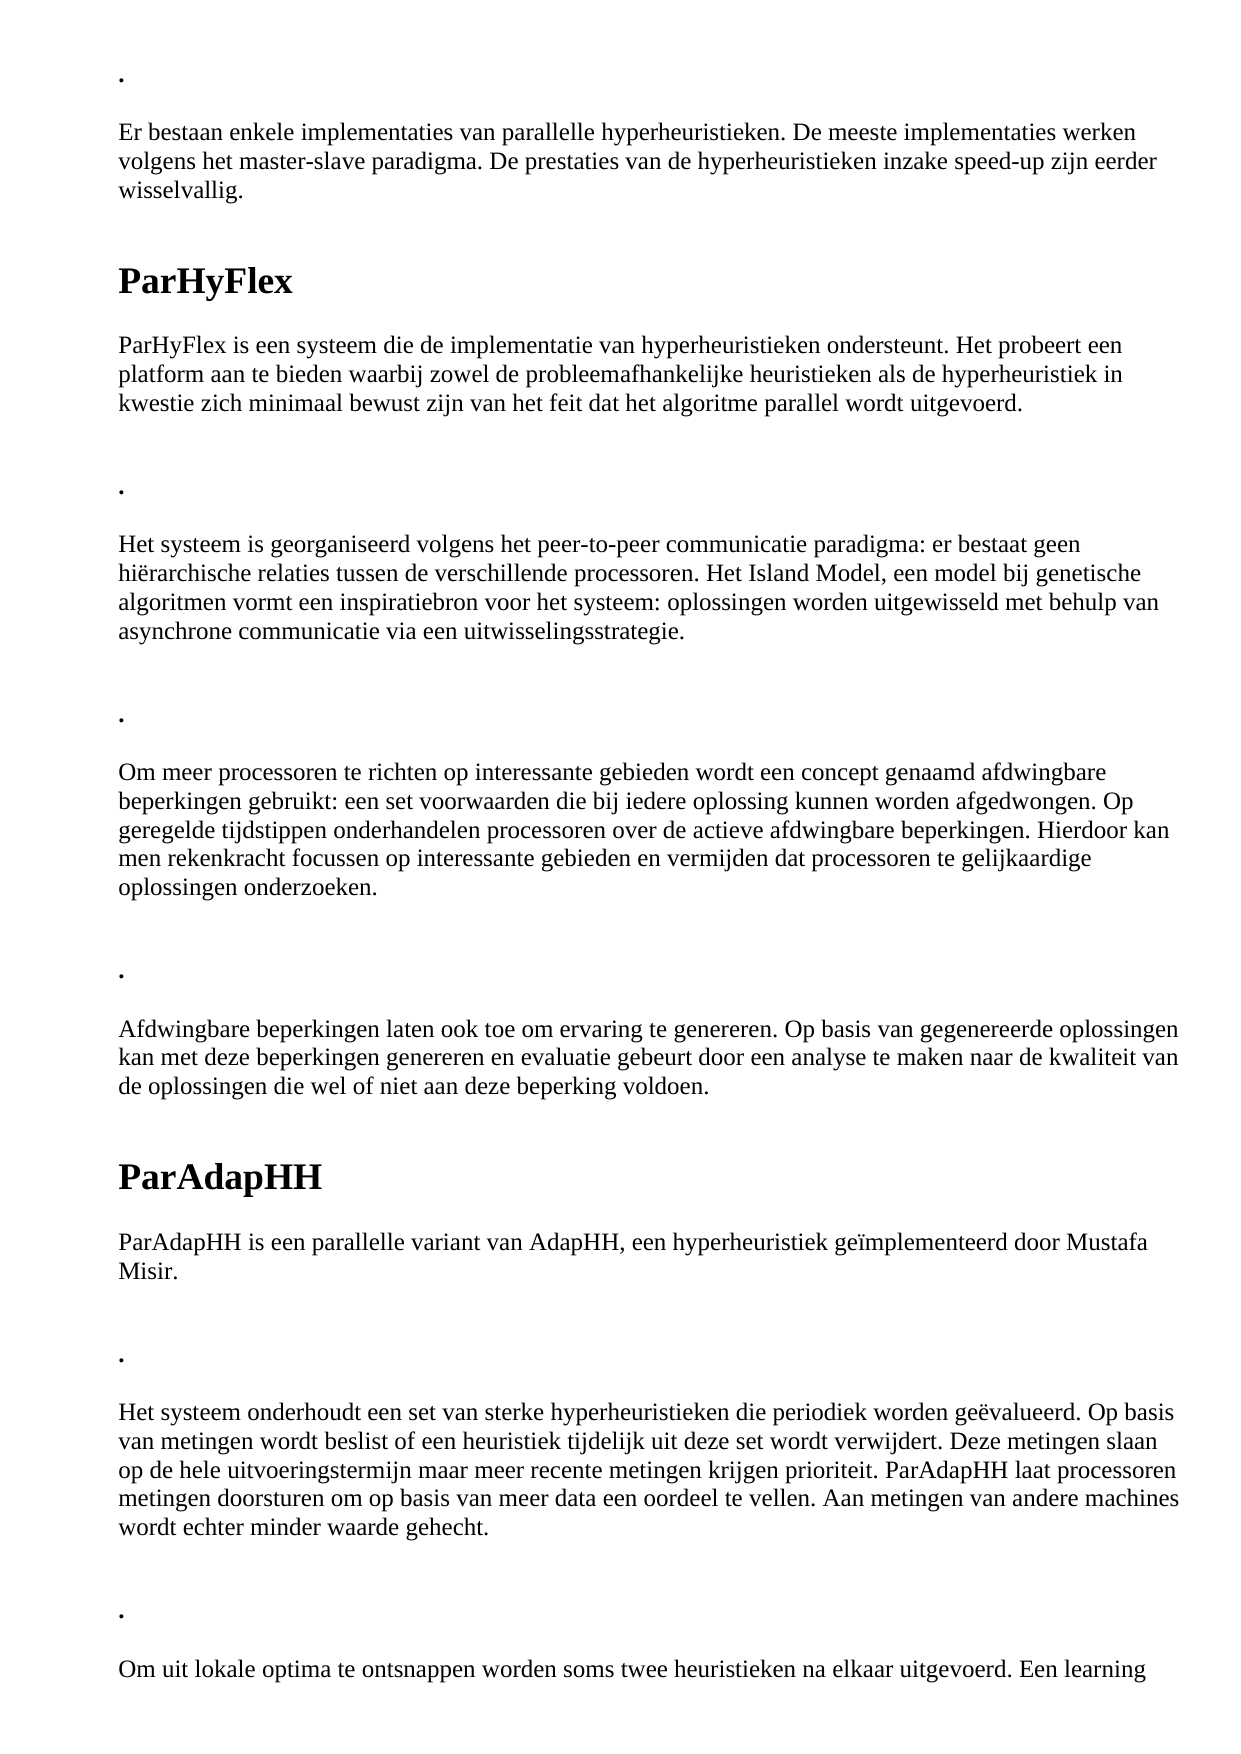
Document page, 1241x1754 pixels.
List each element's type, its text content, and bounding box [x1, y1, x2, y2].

text Afdwingbare beperkingen laten ook toe om ervaring te genereren. Op basis van gegenereerde oplossingen kan met deze beperkingen genereren en evaluatie gebeurt door een analyse te maken naar de kwaliteit van de oplossingen die wel of niet aan deze beperking voldoen. [118, 1014, 1181, 1100]
text Het systeem onderhoudt een set van sterke hyperheuristieken die periodiek worden geëvalueerd. Op basis van metingen wordt beslist of een heuristiek tijdelijk uit deze set wordt verwijdert. Deze metingen slaan op de hele uitvoeringstermijn maar meer recente metingen krijgen prioriteit. ParAdapHH laat processoren metingen doorsturen om op basis van meer data een oordeel te vellen. Aan metingen van andere machines wordt echter minder waarde gehecht. [118, 1397, 1181, 1541]
subtitle . [118, 699, 1181, 728]
subtitle . [118, 1339, 1181, 1368]
text Om uit lokale optima te ontsnappen worden soms twee heuristieken na elkaar uitgevoerd. Een learning [118, 1654, 1181, 1682]
subtitle . [118, 471, 1181, 500]
subtitle . [118, 59, 1181, 88]
subtitle . [118, 1596, 1181, 1624]
text Er bestaan enkele implementaties van parallelle hyperheuristieken. De meeste implementaties werken volgens het master-slave paradigma. De prestaties van de hyperheuristieken inzake speed-up zijn eerder wisselvallig. [118, 117, 1181, 203]
text ParHyFlex is een systeem die de implementatie van hyperheuristieken ondersteunt. Het probeert een platform aan te bieden waarbij zowel de probleemafhankelijke heuristieken als de hyperheuristiek in kwestie zich minimaal bewust zijn van het feit dat het algoritme parallel wordt uitgevoerd. [118, 331, 1181, 417]
text ParAdapHH is een parallelle variant van AdapHH, een hyperheuristiek geïmplementeerd door Mustafa Misir. [118, 1227, 1181, 1284]
subtitle ParAdapHH [118, 1154, 1181, 1198]
subtitle . [118, 956, 1181, 984]
subtitle ParHyFlex [118, 258, 1181, 301]
text Het systeem is georganiseerd volgens het peer-to-peer communicatie paradigma: er bestaat geen hiërarchische relaties tussen de verschillende processoren. Het Island Model, een model bij genetische algoritmen vormt een inspiratiebron voor het systeem: oplossingen worden uitgewisseld met behulp van asynchrone communicatie via een uitwisselingsstrategie. [118, 529, 1181, 644]
text Om meer processoren te richten op interessante gebieden wordt een concept genaamd afdwingbare beperkingen gebruikt: een set voorwaarden die bij iedere oplossing kunnen worden afgedwongen. Op geregelde tijdstippen onderhandelen processoren over de actieve afdwingbare beperkingen. Hierdoor kan men rekenkracht focussen op interessante gebieden en vermijden dat processoren te gelijkaardige oplossingen onderzoeken. [118, 757, 1181, 901]
